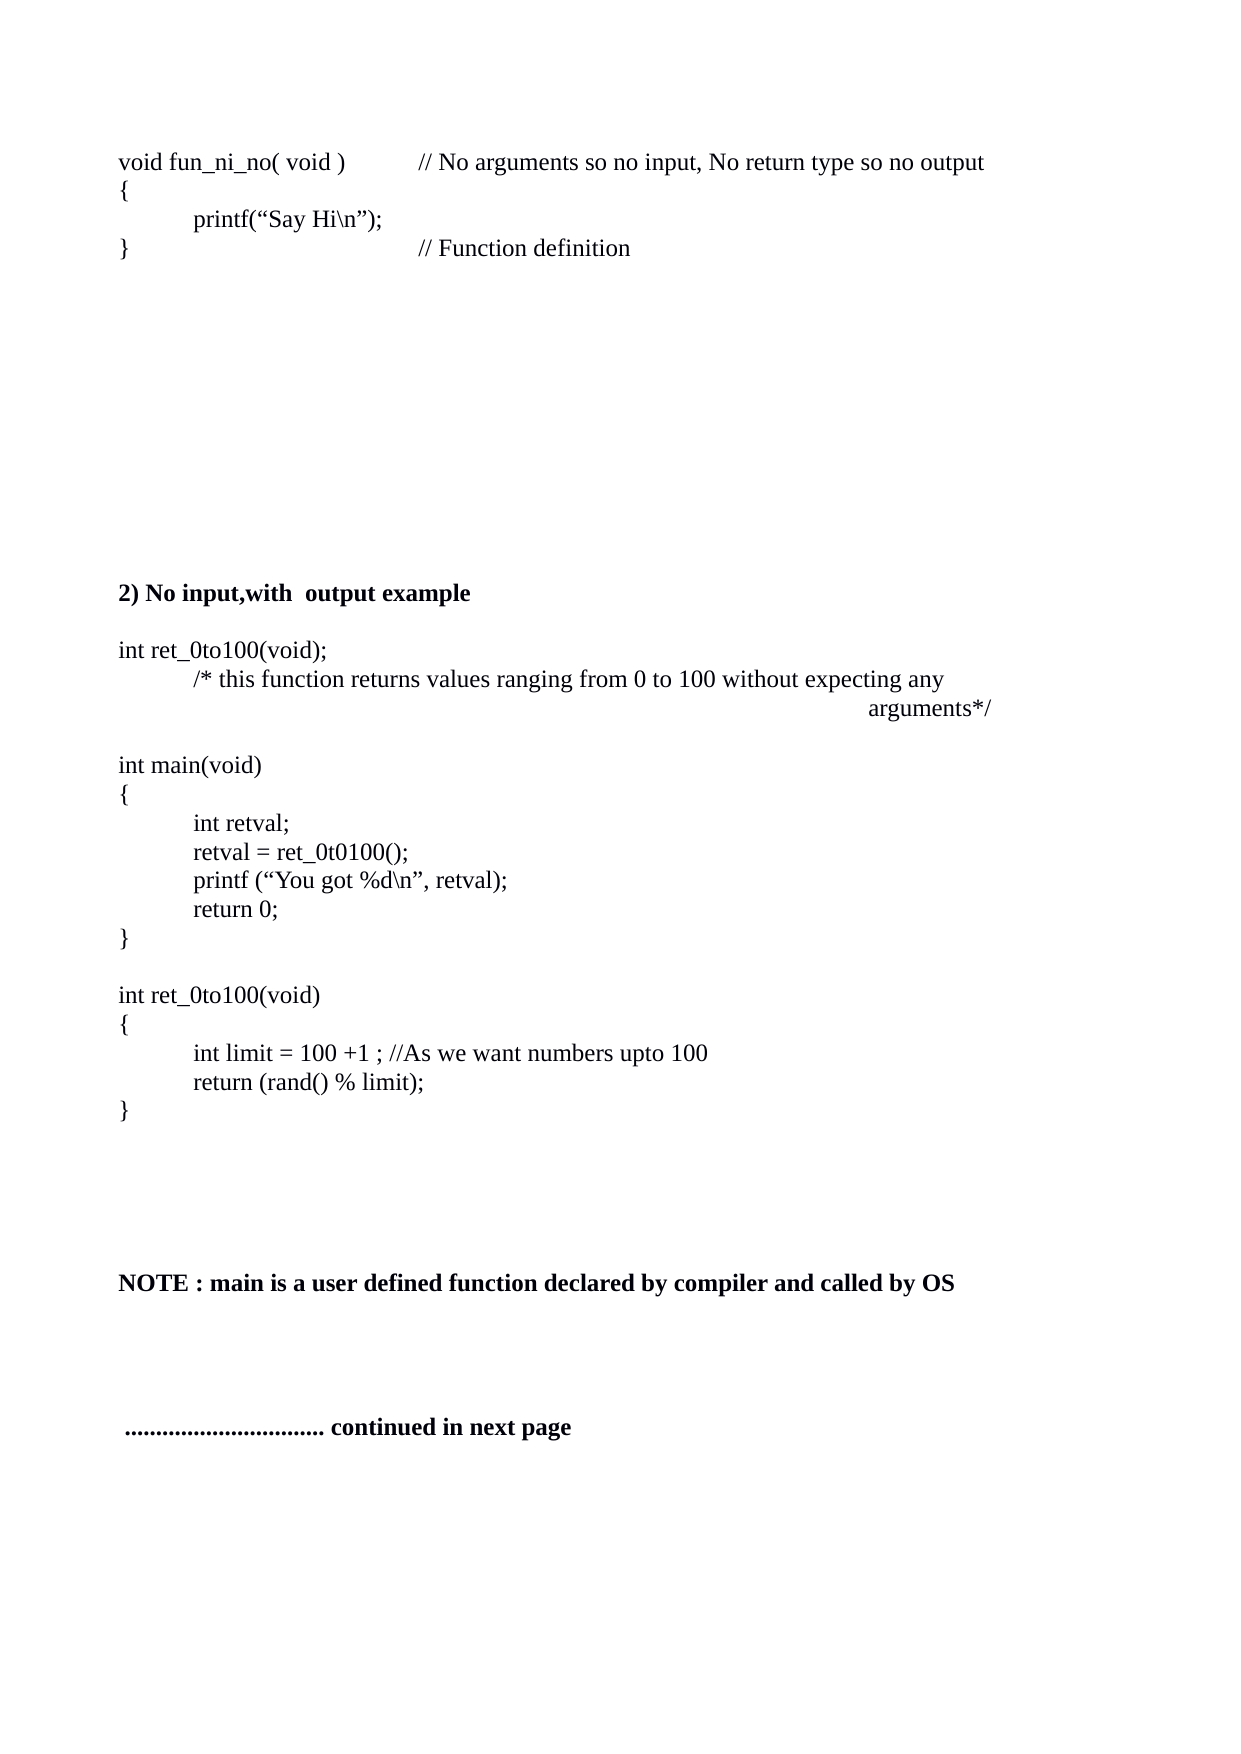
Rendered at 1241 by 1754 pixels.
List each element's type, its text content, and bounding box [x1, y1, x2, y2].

text int main(void) [118, 751, 1122, 779]
text int retval; [118, 808, 1122, 837]
text { [118, 779, 1122, 808]
text /* this function returns values ranging from 0 to 100 without expecting any arguments*/ [118, 664, 1122, 722]
text return (rand() % limit); [118, 1067, 1122, 1096]
text ................................ continued in next page [118, 1412, 1122, 1441]
text NOTE : main is a user defined function declared by compiler and called by OS [118, 1268, 1122, 1297]
text int ret_0to100(void); [118, 636, 1122, 664]
text retval = ret_0t0100(); printf (“You got %d\n”, retval); [118, 837, 1122, 894]
text void fun_ni_no( void ) // No arguments so no input, No return type so no output [118, 147, 1122, 176]
text return 0; [118, 894, 1122, 923]
text printf(“Say Hi\n”); [118, 204, 1122, 233]
text } [118, 923, 1122, 952]
text int ret_0to100(void) [118, 981, 1122, 1009]
text } [118, 1096, 1122, 1124]
text } // Function definition [118, 233, 1122, 262]
text { [118, 176, 1122, 204]
text 2) No input,with output example [118, 578, 1122, 607]
text int limit = 100 +1 ; //As we want numbers upto 100 [118, 1038, 1122, 1067]
text { [118, 1009, 1122, 1038]
